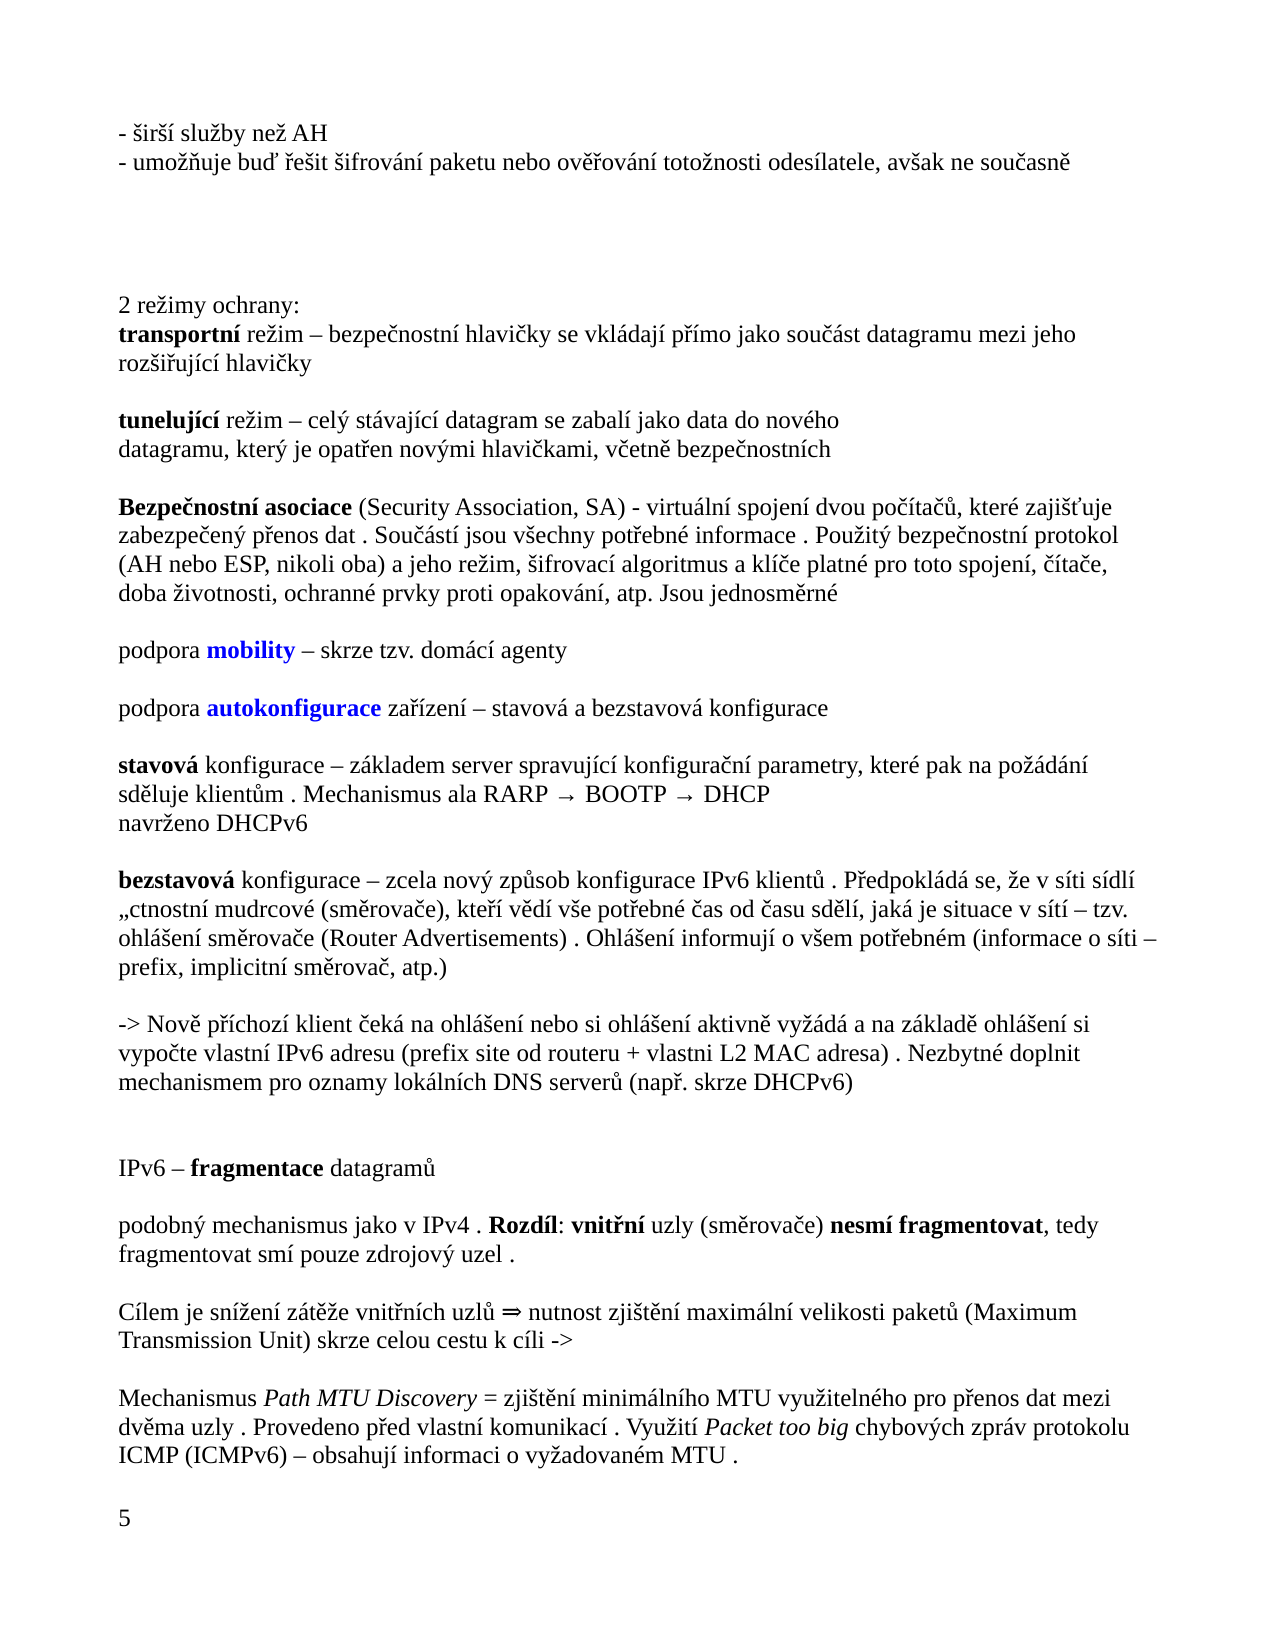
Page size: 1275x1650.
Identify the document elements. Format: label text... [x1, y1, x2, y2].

text -> Nově příchozí klient čeká na ohlášení nebo si ohlášení aktivně vyžádá a na základě ohlášení si vypočte vlastní IPv6 adresu (prefix site od routeru + vlastni L2 MAC adresa) . Nezbytné doplnit mechanismem pro oznamy lokálních DNS serverů (např. skrze DHCPv6) [118, 1009, 1157, 1096]
text Cílem je snížení zátěže vnitřních uzlů ⇒ nutnost zjištění maximální velikosti paketů (Maximum Transmission Unit) skrze celou cestu k cíli -> [118, 1297, 1157, 1354]
text podobný mechanismus jako v IPv4 . Rozdíl: vnitřní uzly (směrovače) nesmí fragmentovat, tedy fragmentovat smí pouze zdrojový uzel . [118, 1211, 1157, 1268]
text transportní režim – bezpečnostní hlavičky se vkládají přímo jako součást datagramu mezi jeho rozšiřující hlavičky [118, 319, 1157, 377]
text podpora autokonfigurace zařízení – stavová a bezstavová konfigurace [118, 693, 1157, 722]
text Bezpečnostní asociace (Security Association, SA) - virtuální spojení dvou počítačů, které zajišťuje zabezpečený přenos dat . Součástí jsou všechny potřebné informace . Použitý bezpečnostní protokol (AH nebo ESP, nikoli oba) a jeho režim, šifrovací algoritmus a klíče platné pro toto spojení, čítače, doba životnosti, ochranné prvky proti opakování, atp. Jsou jednosměrné [118, 492, 1157, 607]
text IPv6 – fragmentace datagramů [118, 1153, 1157, 1182]
text tunelující režim – celý stávající datagram se zabalí jako data do nového [118, 406, 1157, 434]
text - širší služby než AH [118, 118, 1157, 147]
text podpora mobility – skrze tzv. domácí agenty [118, 636, 1157, 664]
text - umožňuje buď řešit šifrování paketu nebo ověřování totožnosti odesílatele, avšak ne současně [118, 147, 1157, 176]
text bezstavová konfigurace – zcela nový způsob konfigurace IPv6 klientů . Předpokládá se, že v síti sídlí „ctnostní mudrcové (směrovače), kteří vědí vše potřebné čas od času sdělí, jaká je situace v sítí – tzv. ohlášení směrovače (Router Advertisements) . Ohlášení informují o všem potřebném (informace o síti – prefix, implicitní směrovač, atp.) [118, 866, 1157, 981]
text Mechanismus Path MTU Discovery = zjištění minimálního MTU využitelného pro přenos dat mezi dvěma uzly . Provedeno před vlastní komunikací . Využití Packet too big chybových zpráv protokolu ICMP (ICMPv6) – obsahují informaci o vyžadovaném MTU . [118, 1383, 1157, 1469]
text stavová konfigurace – základem server spravující konfigurační parametry, které pak na požádání sděluje klientům . Mechanismus ala RARP → BOOTP → DHCP [118, 751, 1157, 808]
text datagramu, který je opatřen novými hlavičkami, včetně bezpečnostních [118, 434, 1157, 463]
text navrženo DHCPv6 [118, 808, 1157, 837]
text 2 režimy ochrany: [118, 291, 1157, 319]
